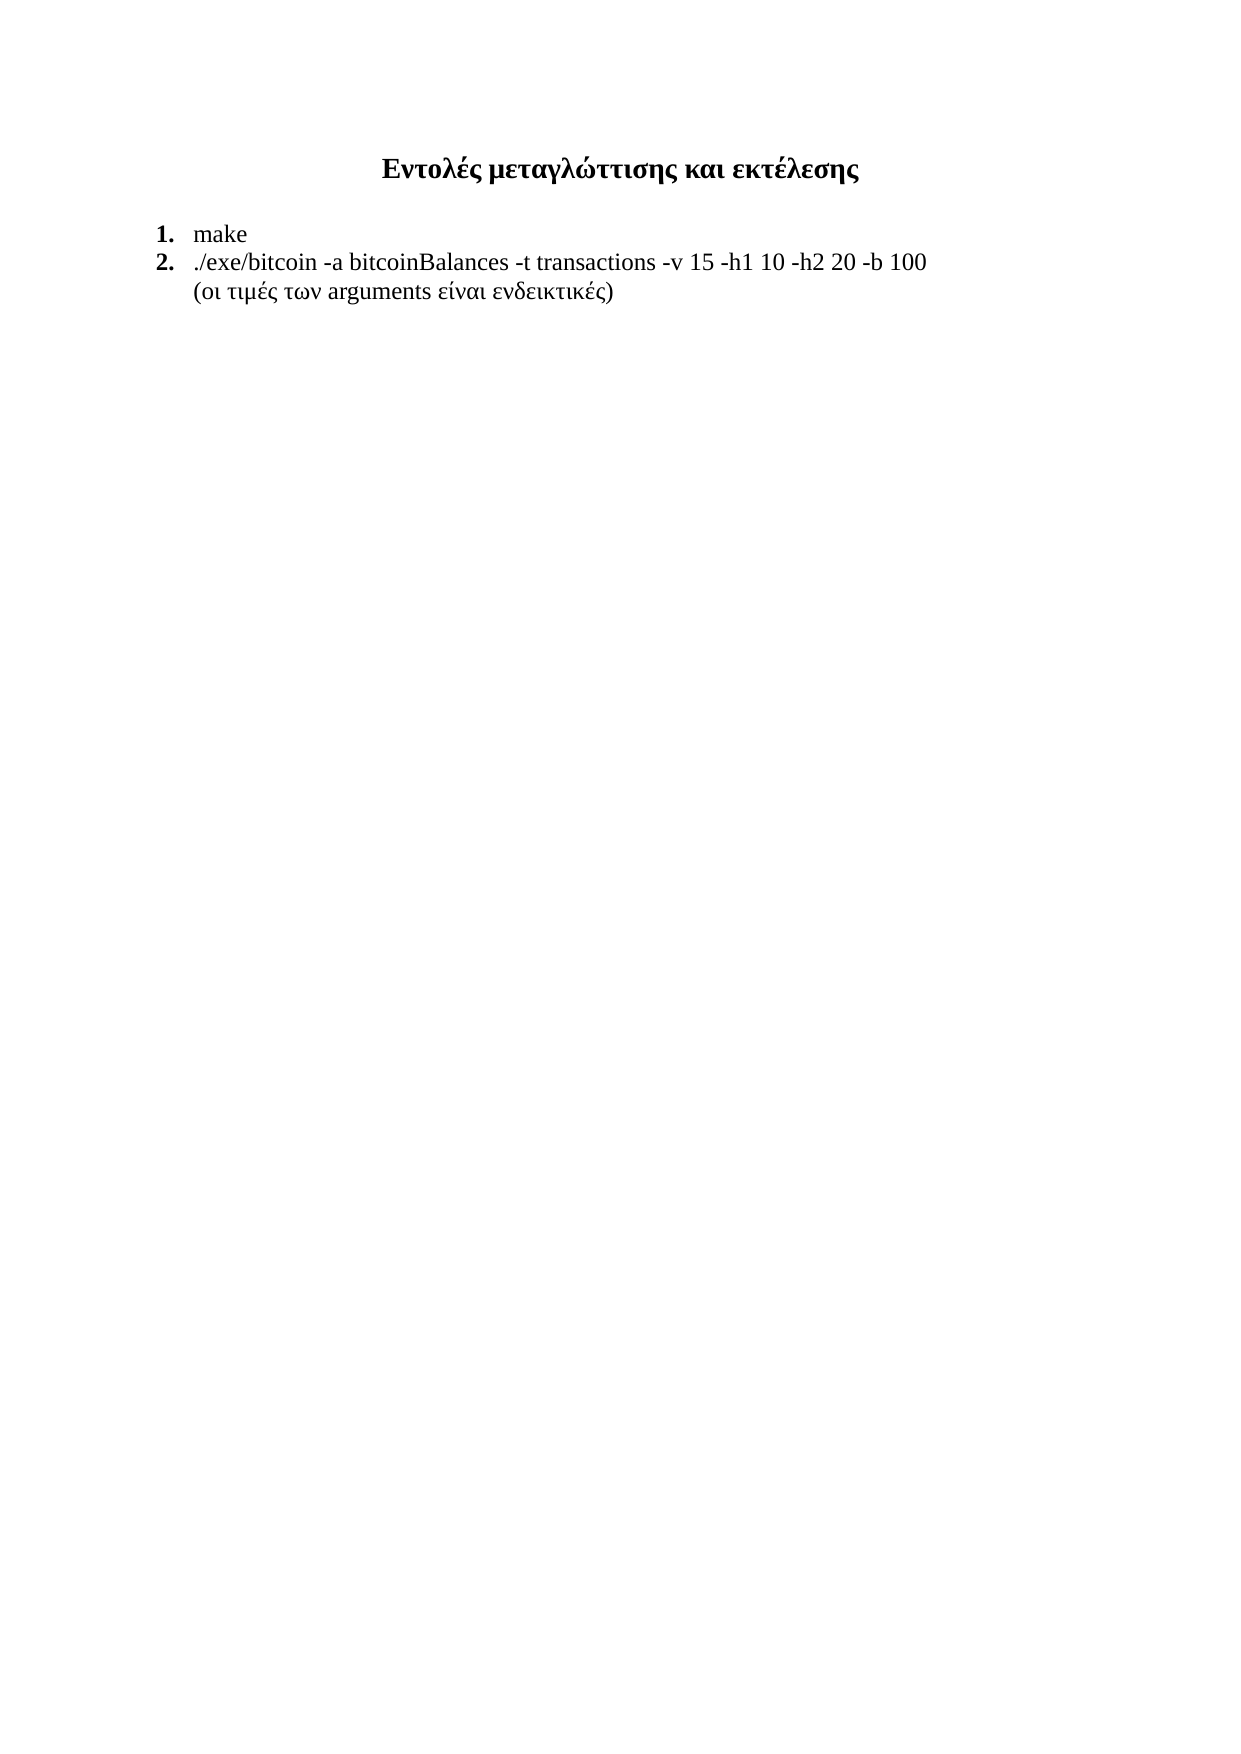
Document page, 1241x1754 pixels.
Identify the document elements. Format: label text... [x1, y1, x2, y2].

list (οι τιμές των arguments είναι ενδεικτικές) [156, 276, 1122, 305]
list make [156, 219, 1122, 247]
text Εντολές μεταγλώττισης και εκτέλεσης [118, 152, 1122, 185]
list ./exe/bitcoin -a bitcoinBalances -t transactions -v 15 -h1 10 -h2 20 -b 100 [156, 247, 1122, 276]
